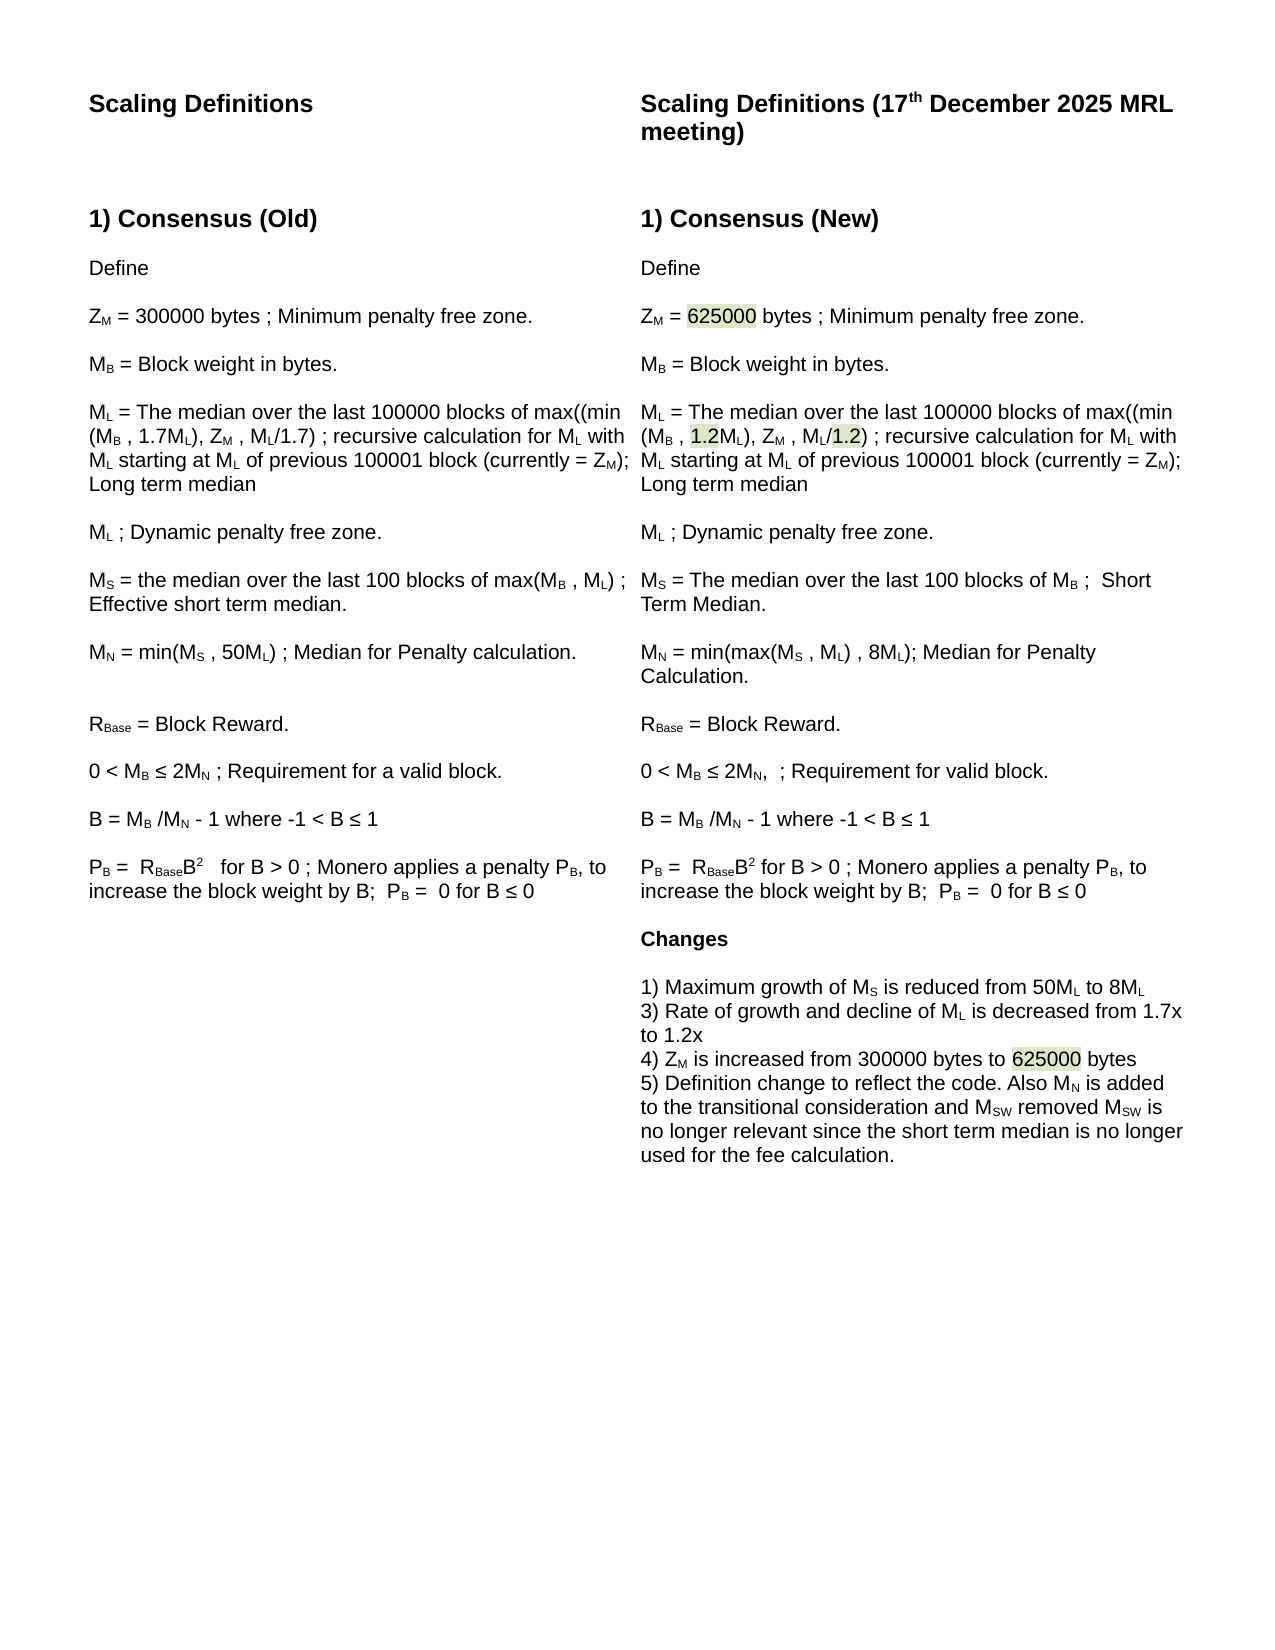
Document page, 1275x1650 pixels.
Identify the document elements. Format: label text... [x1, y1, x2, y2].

text MN = min(max(MS , ML) , 8ML); Median for Penalty Calculation. [640, 639, 1186, 687]
text ML ; Dynamic penalty free zone. [640, 520, 1186, 544]
text Define [88, 256, 634, 280]
text 1) Maximum growth of MS is reduced from 50ML to 8ML [640, 975, 1186, 999]
text ML = The median over the last 100000 blocks of max((min (MB , 1.2ML), ZM , ML/1.2) ; recursive calculation for ML with ML starting at ML of previous 100001 block (currently = ZM); Long term median [640, 400, 1186, 496]
text MB = Block weight in bytes. [640, 352, 1186, 376]
text RBase = Block Reward. [88, 711, 634, 735]
text MS = the median over the last 100 blocks of max(MB , ML) ; Effective short term median. [88, 568, 634, 616]
text 5) Definition change to reflect the code. Also MN is added to the transitional consideration and MSW removed MSW is no longer relevant since the short term median is no longer used for the fee calculation. [640, 1071, 1186, 1167]
text PB = RBaseB2 for B > 0 ; Monero applies a penalty PB, to increase the block weight by B; PB = 0 for B ≤ 0 [640, 855, 1186, 903]
text ML = The median over the last 100000 blocks of max((min (MB , 1.7ML), ZM , ML/1.7) ; recursive calculation for ML with ML starting at ML of previous 100001 block (currently = ZM); Long term median [88, 400, 634, 496]
text ZM = 300000 bytes ; Minimum penalty free zone. [88, 304, 634, 328]
text 3) Rate of growth and decline of ML is decreased from 1.7x to 1.2x [640, 999, 1186, 1047]
text MB = Block weight in bytes. [88, 352, 634, 376]
text 0 < MB ≤ 2MN, ; Requirement for valid block. [640, 759, 1186, 783]
text MN = min(MS , 50ML) ; Median for Penalty calculation. [88, 639, 634, 663]
text PB = RBaseB2 for B > 0 ; Monero applies a penalty PB, to increase the block weight by B; PB = 0 for B ≤ 0 [88, 855, 634, 903]
text Scaling Definitions (17th December 2025 MRL meeting) [640, 88, 1186, 146]
text Scaling Definitions [88, 88, 634, 146]
text Changes [640, 927, 1186, 951]
text B = MB /MN - 1 where -1 < B ≤ 1 [640, 807, 1186, 831]
text B = MB /MN - 1 where -1 < B ≤ 1 [88, 807, 634, 831]
text 1) Consensus (New) [640, 203, 1186, 232]
text RBase = Block Reward. [640, 711, 1186, 735]
text ZM = 625000 bytes ; Minimum penalty free zone. [640, 304, 1186, 328]
text 0 < MB ≤ 2MN ; Requirement for a valid block. [88, 759, 634, 783]
text 1) Consensus (Old) [88, 203, 634, 232]
text 4) ZM is increased from 300000 bytes to 625000 bytes [640, 1047, 1186, 1071]
text MS = The median over the last 100 blocks of MB ; Short Term Median. [640, 568, 1186, 616]
text ML ; Dynamic penalty free zone. [88, 520, 634, 544]
text Define [640, 256, 1186, 280]
